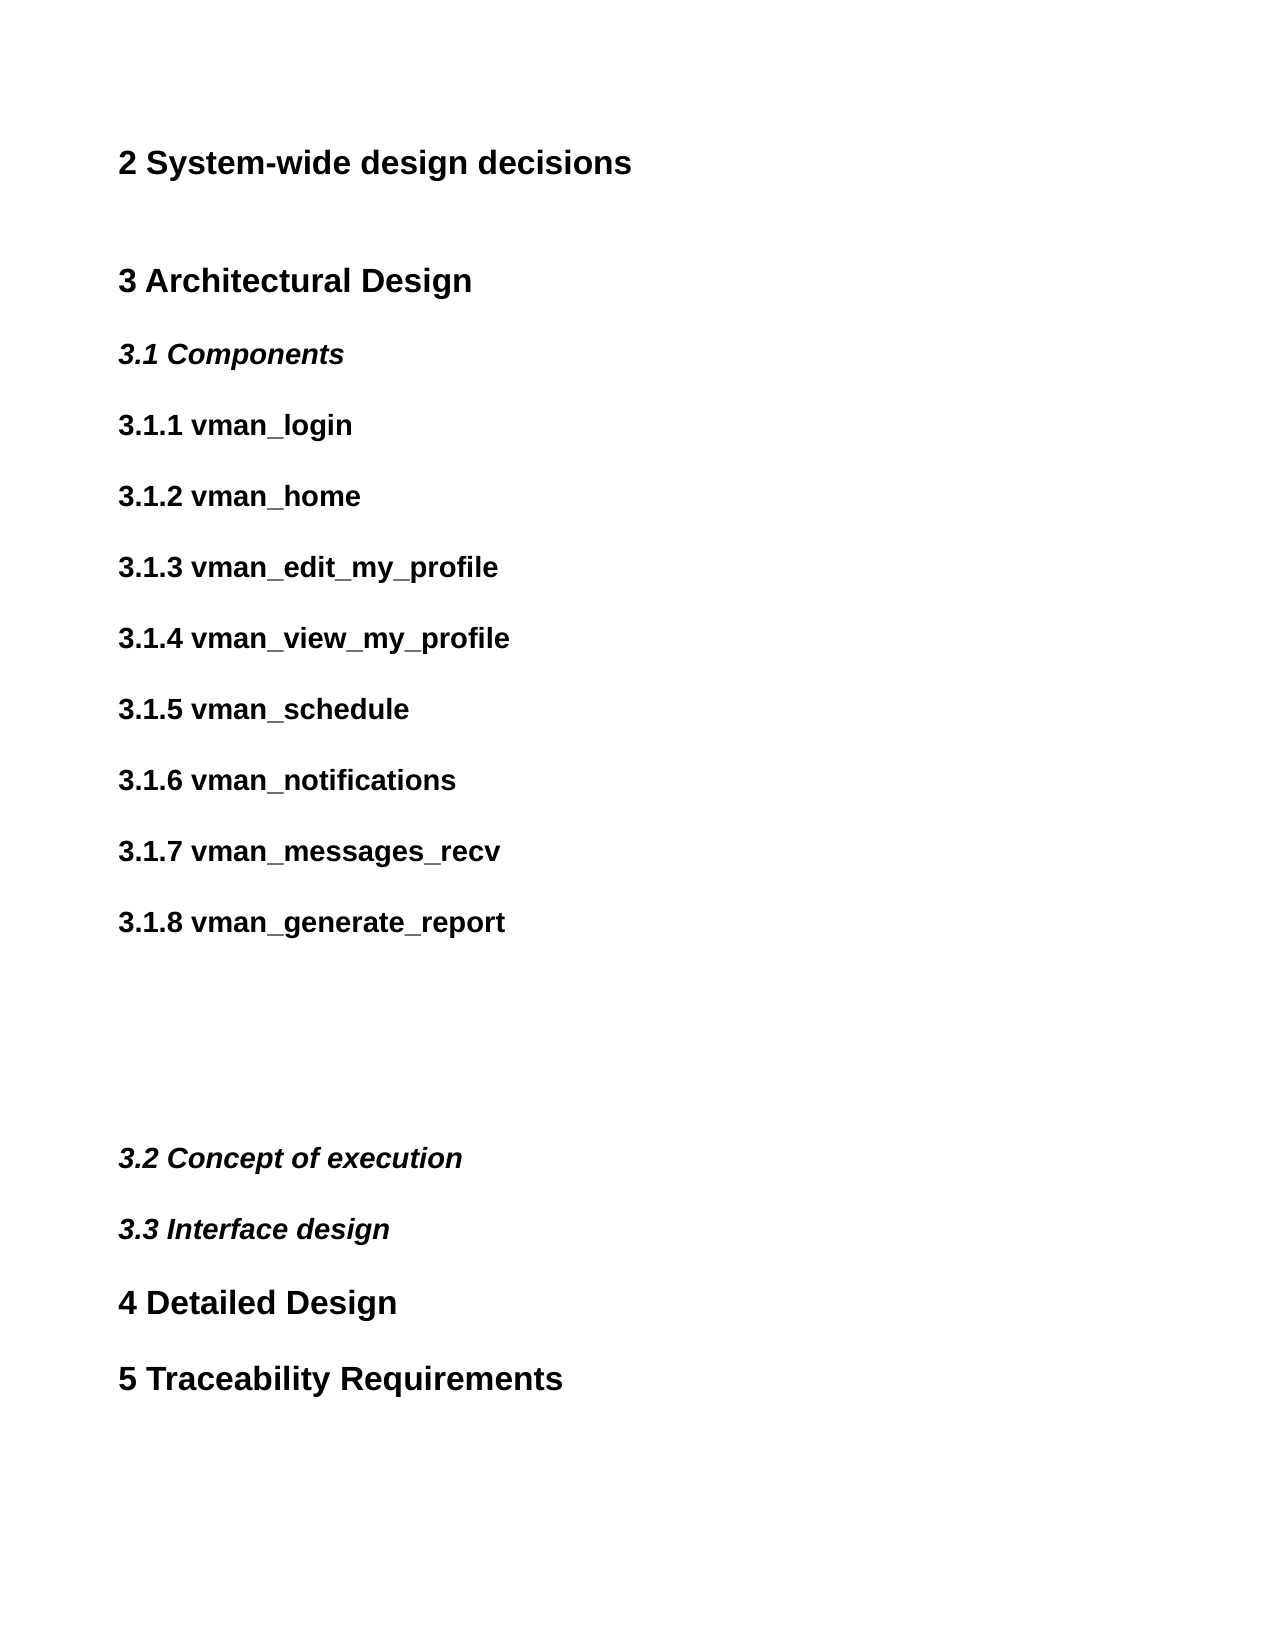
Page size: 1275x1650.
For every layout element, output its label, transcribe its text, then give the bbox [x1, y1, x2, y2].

subtitle 3.3 Interface design [118, 1212, 1157, 1246]
subtitle 3.1 Components [118, 337, 1157, 370]
subtitle 3.1.1 vman_login [118, 408, 1157, 441]
subtitle 3.1.4 vman_view_my_profile [118, 621, 1157, 654]
subtitle 3.1.7 vman_messages_recv [118, 834, 1157, 867]
subtitle 3.1.6 vman_notifications [118, 763, 1157, 796]
subtitle 4 Detailed Design [118, 1283, 1157, 1322]
subtitle 3.1.2 vman_home [118, 479, 1157, 512]
subtitle 5 Traceability Requirements [118, 1359, 1157, 1398]
subtitle 3.1.3 vman_edit_my_profile [118, 550, 1157, 583]
subtitle 3.1.8 vman_generate_report [118, 905, 1157, 938]
subtitle 3.1.5 vman_schedule [118, 692, 1157, 725]
subtitle 3.2 Concept of execution [118, 1141, 1157, 1174]
subtitle 3 Architectural Design [118, 261, 1157, 299]
subtitle 2 System-wide design decisions [118, 143, 1157, 182]
